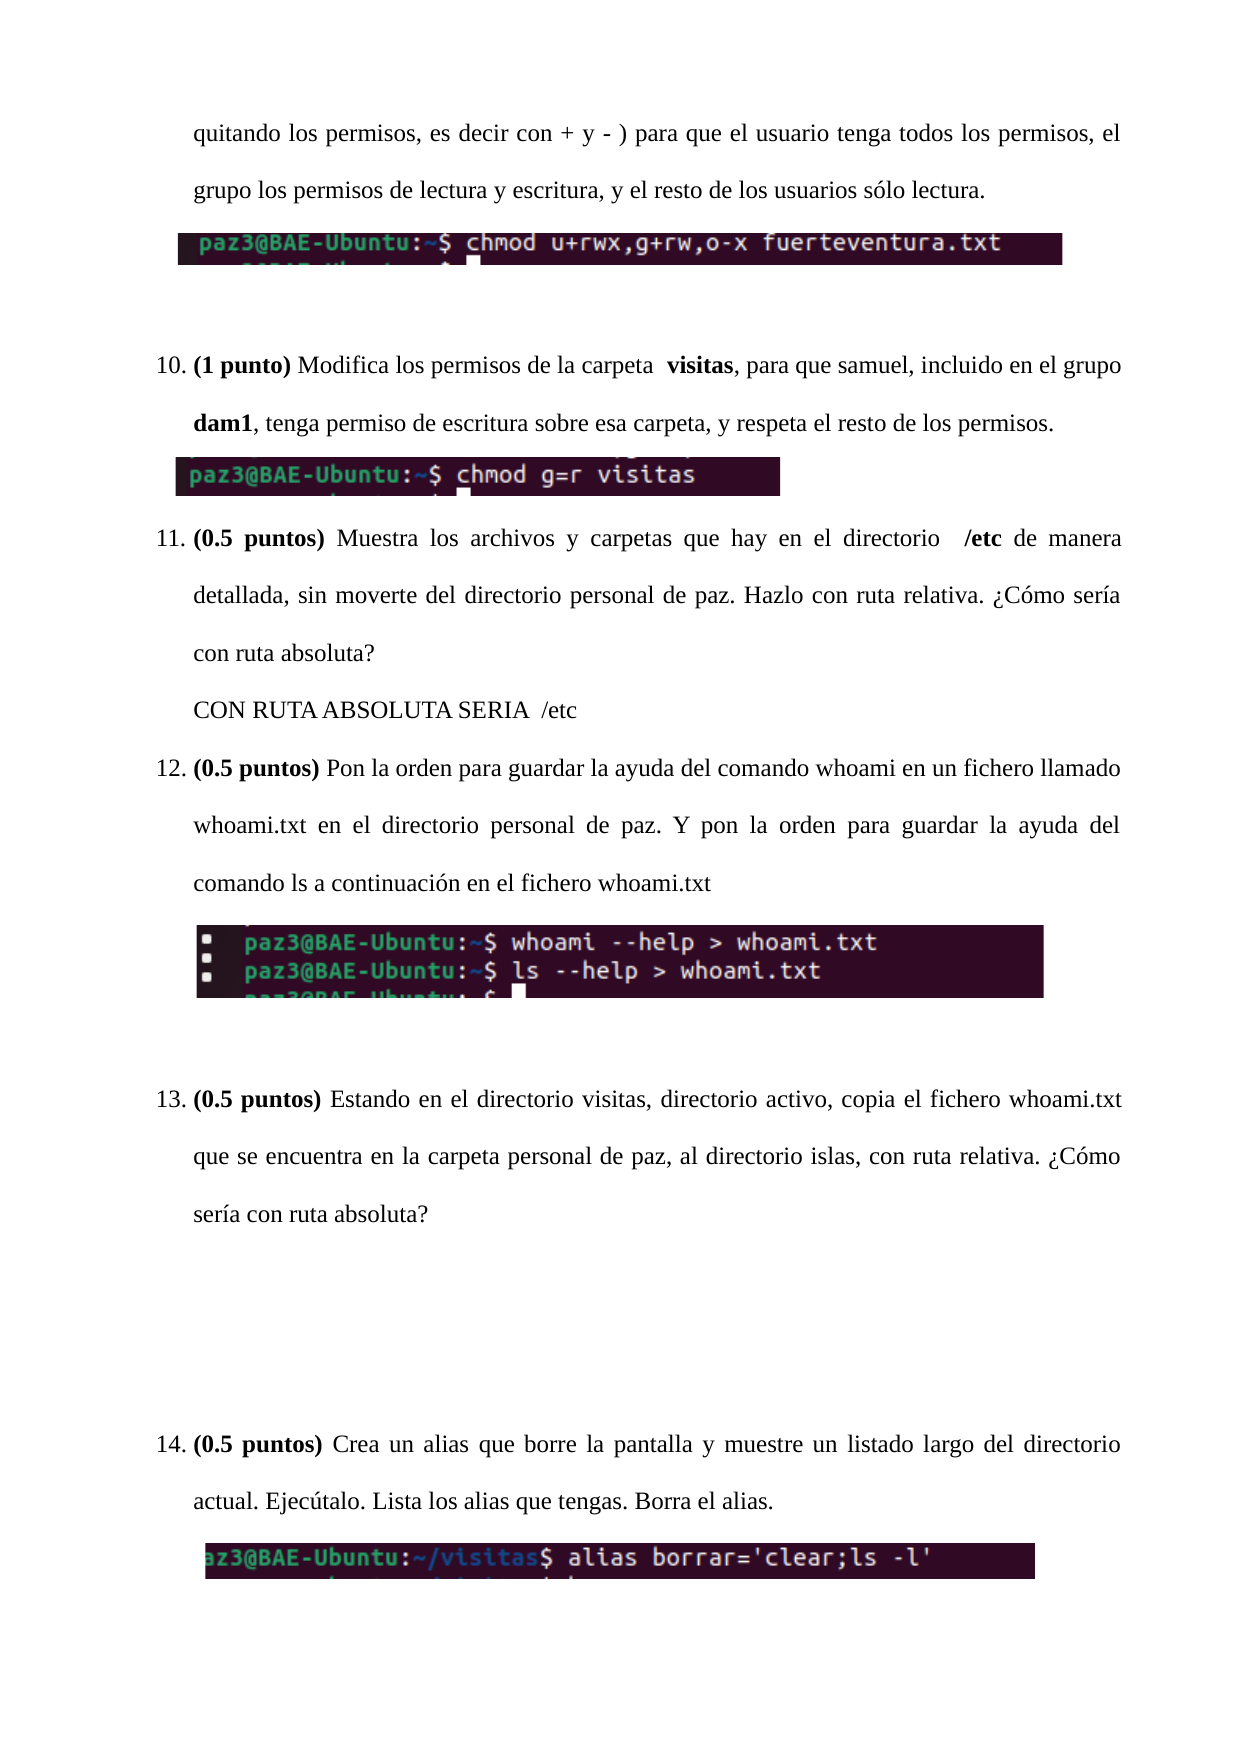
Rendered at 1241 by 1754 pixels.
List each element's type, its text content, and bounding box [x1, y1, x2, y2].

picture [177, 233, 1063, 265]
picture [205, 1543, 1035, 1579]
list (0.5 puntos) Muestra los archivos y carpetas que hay en el directorio /etc de manera detallada, sin moverte del directorio personal de paz. Hazlo con ruta relativa. ¿Cómo sería con ruta absoluta? [156, 523, 1122, 667]
list quitando los permisos, es decir con + y - ) para que el usuario tenga todos los permisos, el grupo los permisos de lectura y escritura, y el resto de los usuarios sólo lectura. [156, 118, 1122, 204]
list CON RUTA ABSOLUTA SERIA /etc [156, 696, 1122, 724]
list (0.5 puntos) Pon la orden para guardar la ayuda del comando whoami en un fichero llamado whoami.txt en el directorio personal de paz. Y pon la orden para guardar la ayuda del comando ls a continuación en el fichero whoami.txt [156, 753, 1122, 897]
list (1 punto) Modifica los permisos de la carpeta visitas, para que samuel, incluido en el grupo dam1, tenga permiso de escritura sobre esa carpeta, y respeta el resto de los permisos. [156, 351, 1122, 437]
picture [175, 457, 781, 496]
list (0.5 puntos) Estando en el directorio visitas, directorio activo, copia el fichero whoami.txt que se encuentra en la carpeta personal de paz, al directorio islas, con ruta relativa. ¿Cómo sería con ruta absoluta? [156, 1084, 1122, 1227]
list (0.5 puntos) Crea un alias que borre la pantalla y muestre un listado largo del directorio actual. Ejecútalo. Lista los alias que tengas. Borra el alias. [156, 1429, 1122, 1515]
picture [196, 925, 1044, 998]
